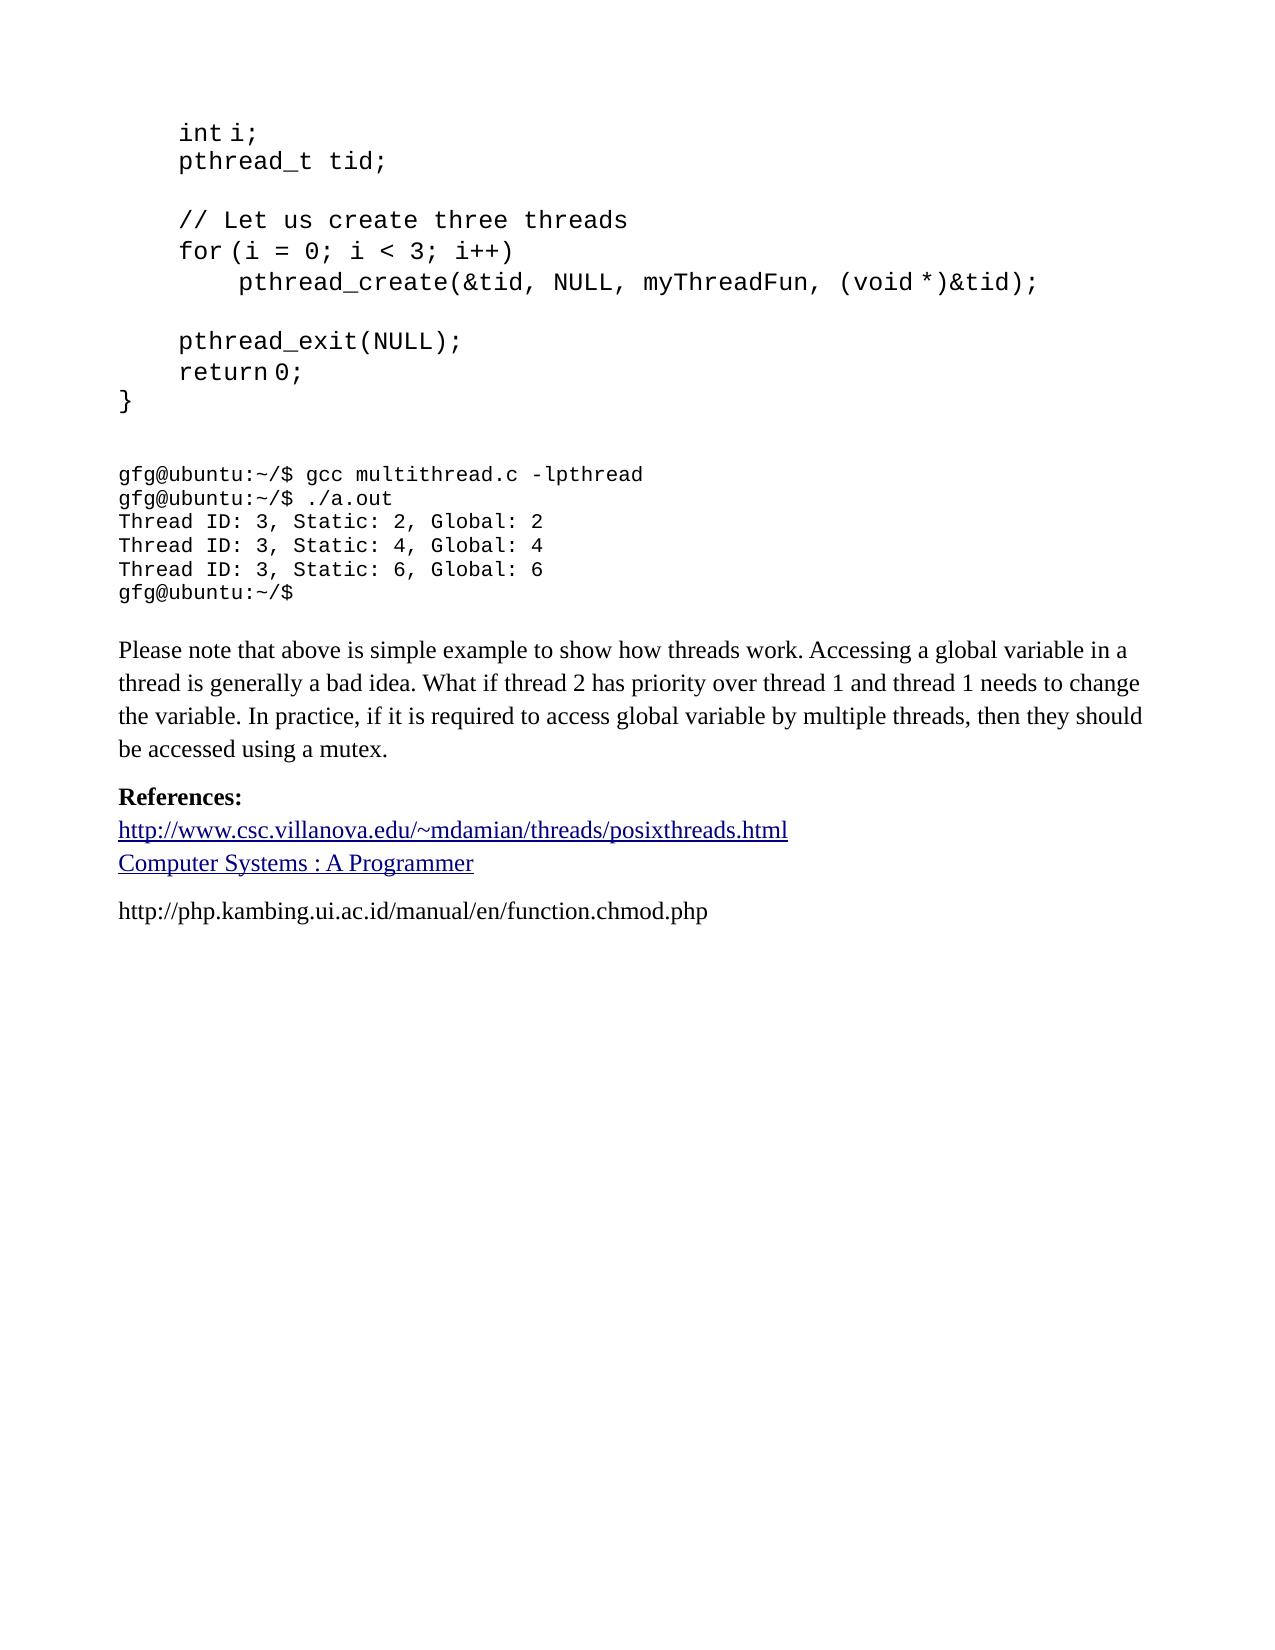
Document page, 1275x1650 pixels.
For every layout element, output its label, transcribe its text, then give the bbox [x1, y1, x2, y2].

text gfg@ubuntu:~/$ ./a.out [118, 488, 1157, 511]
text http://php.kambing.ui.ac.id/manual/en/function.chmod.php [118, 896, 1157, 924]
table_header int i; pthread_t tid; // Let us create three threads for (i = 0; i < 3; i++) pthread_create(&tid, NULL, myThreadFun, (void *)&tid); pthread_exit(NULL); return 0; } [118, 118, 1157, 416]
text Please note that above is simple example to show how threads work. Accessing a global variable in a thread is generally a bad idea. What if thread 2 has priority over thread 1 and thread 1 needs to change the variable. In practice, if it is required to access global variable by multiple threads, then they should be accessed using a mutex. [118, 635, 1157, 763]
text Thread ID: 3, Static: 6, Global: 6 [118, 559, 1157, 582]
text Thread ID: 3, Static: 2, Global: 2 [118, 511, 1157, 535]
text gfg@ubuntu:~/$ gcc multithread.c -lpthread [118, 464, 1157, 488]
text gfg@ubuntu:~/$ [118, 582, 1157, 606]
text References: http://www.csc.villanova.edu/~mdamian/threads/posixthreads.html Computer Systems : A Programmer [118, 782, 1157, 877]
text Thread ID: 3, Static: 4, Global: 4 [118, 535, 1157, 559]
